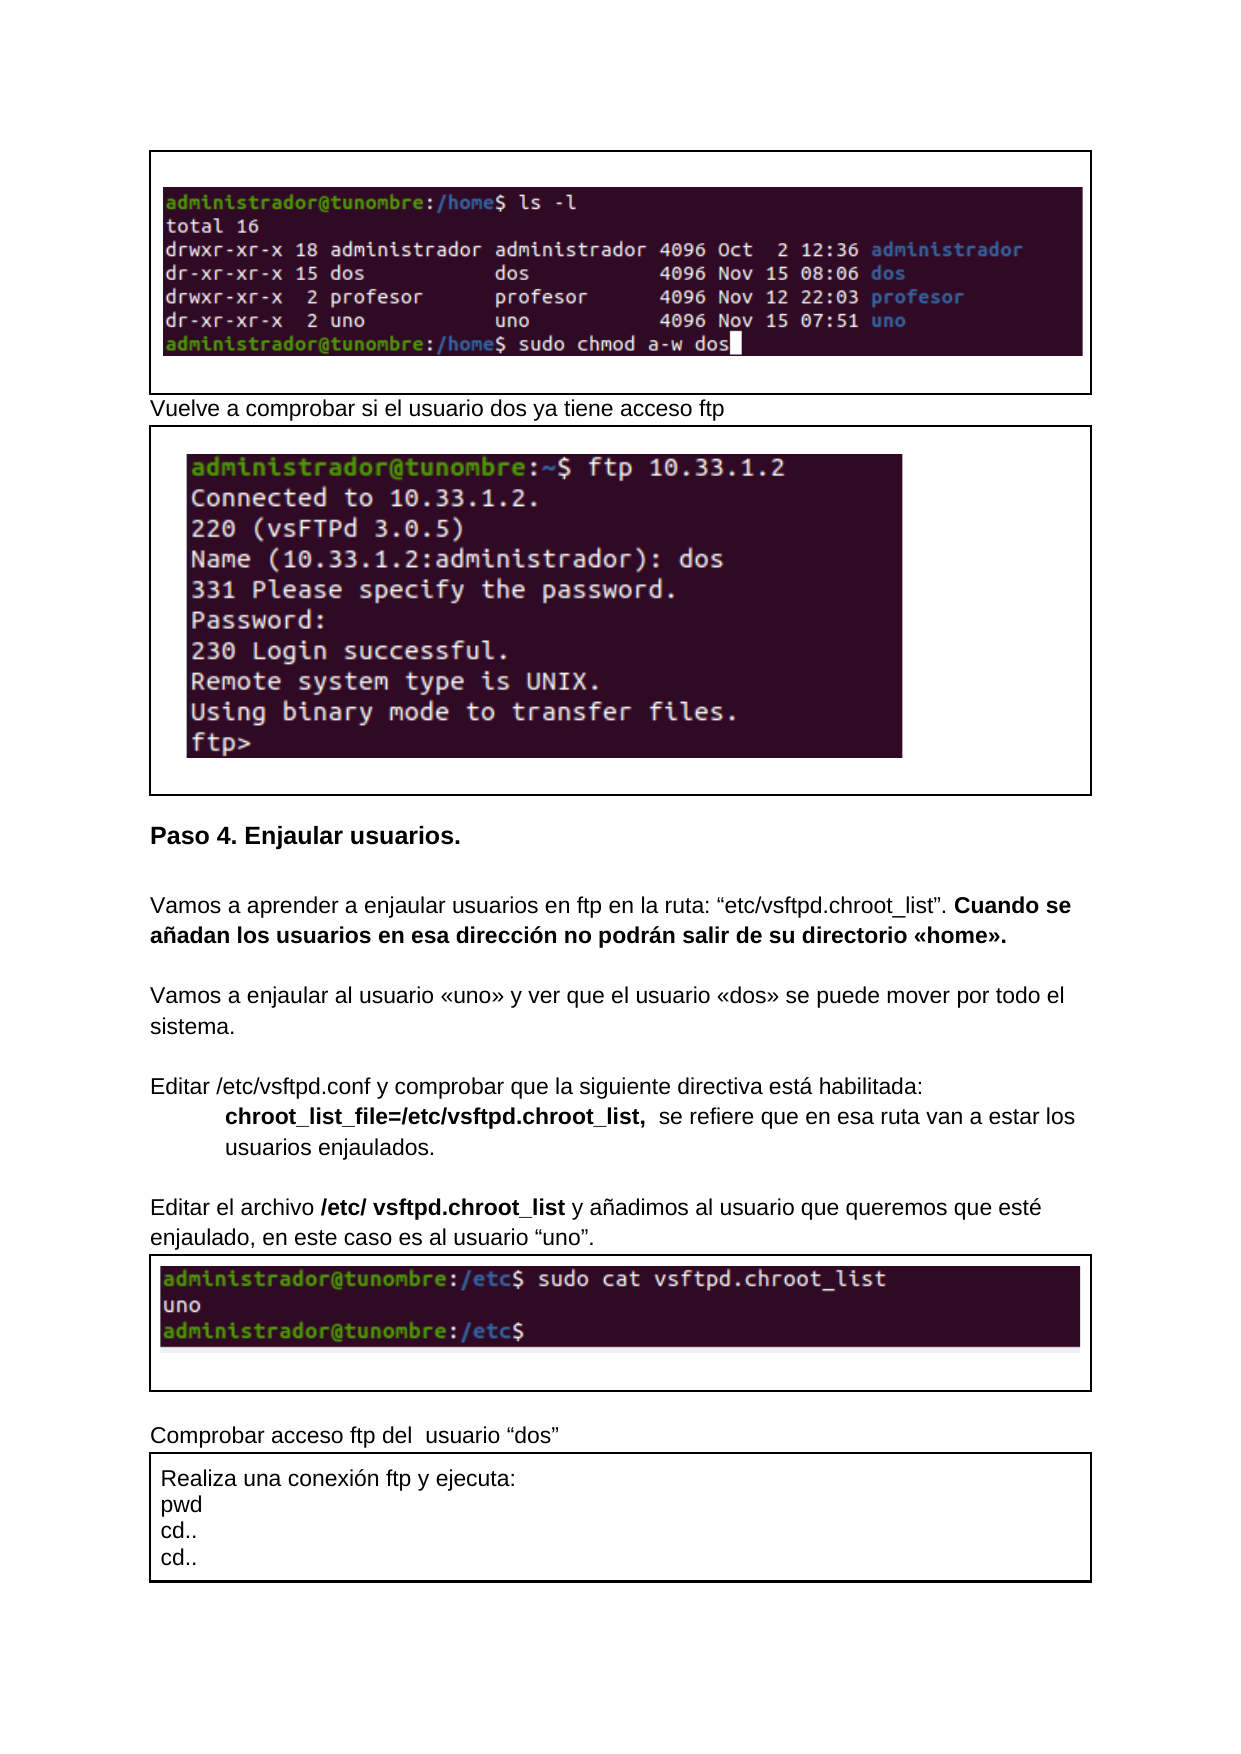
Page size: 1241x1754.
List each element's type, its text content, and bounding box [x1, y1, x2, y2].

text Editar el archivo /etc/ vsftpd.chroot_list y añadimos al usuario que queremos que esté enjaulado, en este caso es al usuario “uno”. [150, 1194, 1090, 1250]
picture [160, 1266, 1080, 1353]
subtitle Paso 4. Enjaular usuarios. [150, 821, 1090, 850]
table_header [151, 1256, 1090, 1389]
text Vamos a aprender a enjaular usuarios en ftp en la ruta: “etc/vsftpd.chroot_list”. Cuando se añadan los usuarios en esa dirección no podrán salir de su directorio «home». [150, 892, 1090, 948]
text chroot_list_file=/etc/vsftpd.chroot_list, se refiere que en esa ruta van a estar los usuarios enjaulados. [225, 1103, 1090, 1160]
table_header [151, 427, 1090, 794]
picture [186, 454, 903, 758]
picture [163, 187, 1083, 356]
table_header Realiza una conexión ftp y ejecuta: pwd cd.. cd.. [151, 1454, 1090, 1580]
text Editar /etc/vsftpd.conf y comprobar que la siguiente directiva está habilitada: [150, 1073, 1090, 1099]
text Comprobar acceso ftp del usuario “dos” [150, 1422, 1090, 1448]
text Vamos a enjaular al usuario «uno» y ver que el usuario «dos» se puede mover por todo el sistema. [150, 982, 1090, 1039]
table_header [151, 152, 1090, 393]
text Vuelve a comprobar si el usuario dos ya tiene acceso ftp [150, 395, 1090, 421]
